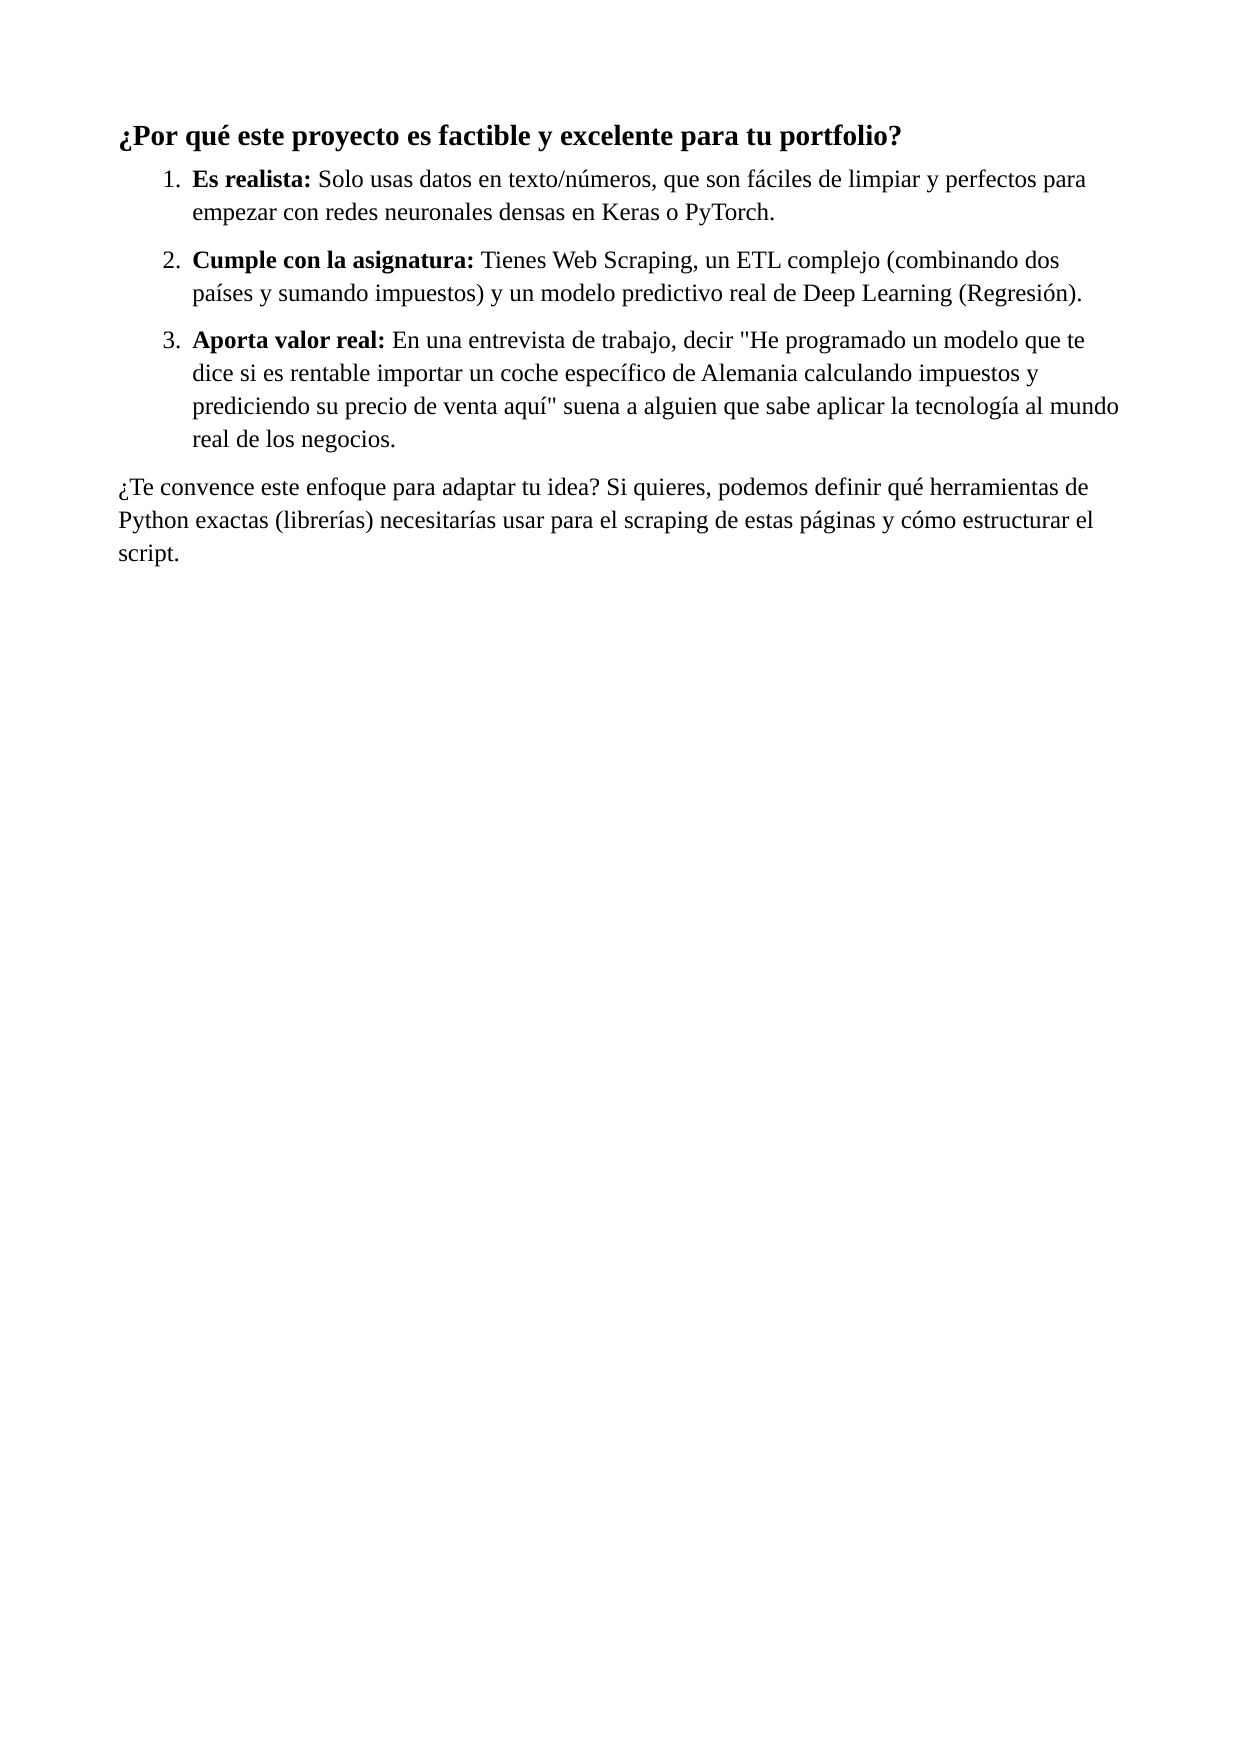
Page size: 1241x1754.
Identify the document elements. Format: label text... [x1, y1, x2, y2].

text ¿Te convence este enfoque para adaptar tu idea? Si quieres, podemos definir qué herramientas de Python exactas (librerías) necesitarías usar para el scraping de estas páginas y cómo estructurar el script. [118, 472, 1122, 567]
list Aporta valor real: En una entrevista de trabajo, decir "He programado un modelo que te dice si es rentable importar un coche específico de Alemania calculando impuestos y prediciendo su precio de venta aquí" suena a alguien que sabe aplicar la tecnología al mundo real de los negocios. [162, 325, 1122, 453]
list Es realista: Solo usas datos en texto/números, que son fáciles de limpiar y perfectos para empezar con redes neuronales densas en Keras o PyTorch. [162, 164, 1122, 226]
subtitle ¿Por qué este proyecto es factible y excelente para tu portfolio? [118, 118, 1122, 152]
list Cumple con la asignatura: Tienes Web Scraping, un ETL complejo (combinando dos países y sumando impuestos) y un modelo predictivo real de Deep Learning (Regresión). [162, 245, 1122, 307]
